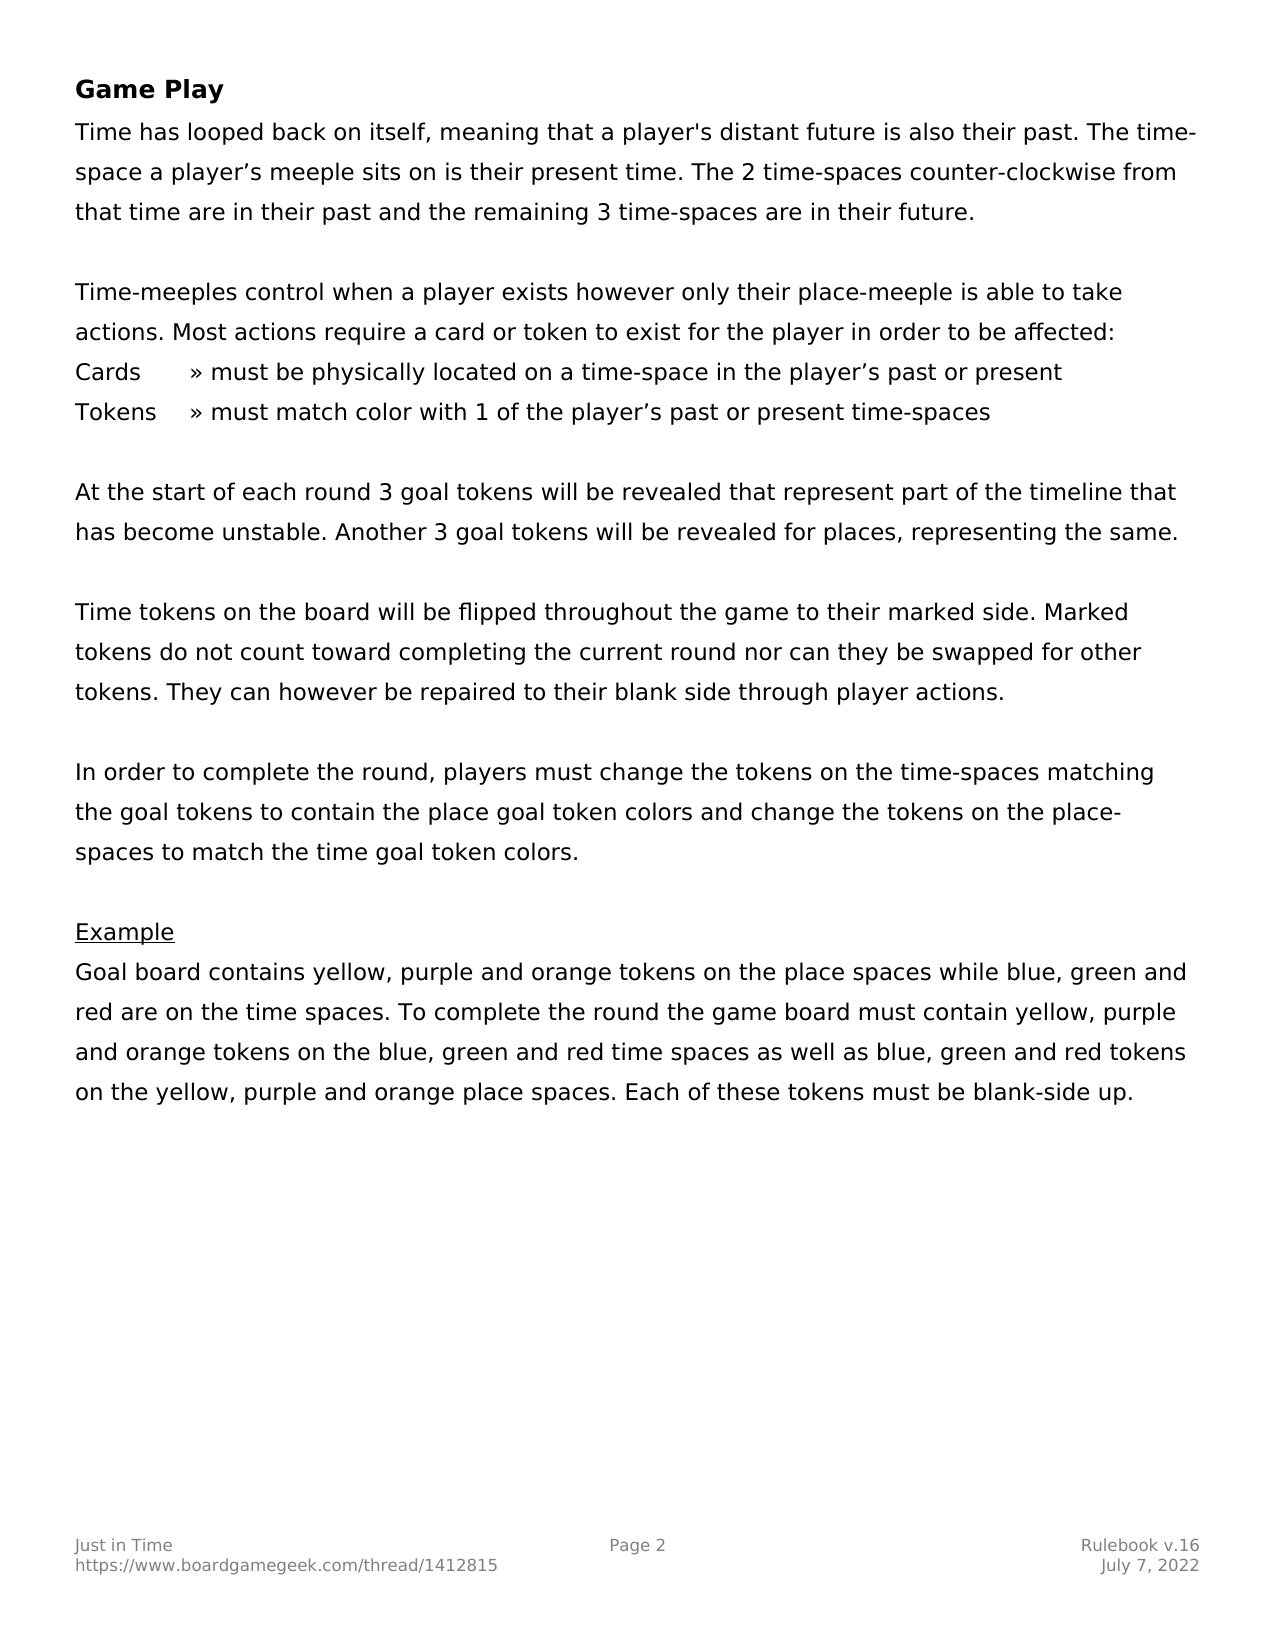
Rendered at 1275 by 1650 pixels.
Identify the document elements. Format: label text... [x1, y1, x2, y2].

text Tokens » must match color with 1 of the player’s past or present time-spaces [75, 399, 1200, 425]
text Time-meeples control when a player exists however only their place-meeple is able to take actions. Most actions require a card or token to exist for the player in order to be affected: [75, 279, 1200, 345]
text Game Play [75, 75, 1200, 104]
text At the start of each round 3 goal tokens will be revealed that represent part of the timeline that has become unstable. Another 3 goal tokens will be revealed for places, representing the same. [75, 479, 1200, 545]
text In order to complete the round, players must change the tokens on the time-spaces matching the goal tokens to contain the place goal token colors and change the tokens on the place-spaces to match the time goal token colors. [75, 759, 1200, 865]
text Example Goal board contains yellow, purple and orange tokens on the place spaces while blue, green and red are on the time spaces. To complete the round the game board must contain yellow, purple and orange tokens on the blue, green and red time spaces as well as blue, green and red tokens on the yellow, purple and orange place spaces. Each of these tokens must be blank-side up. [75, 919, 1200, 1105]
text Cards » must be physically located on a time-space in the player’s past or present [75, 359, 1200, 385]
text Time tokens on the board will be flipped throughout the game to their marked side. Marked tokens do not count toward completing the current round nor can they be swapped for other tokens. They can however be repaired to their blank side through player actions. [75, 599, 1200, 705]
text Time has looped back on itself, meaning that a player's distant future is also their past. The time-space a player’s meeple sits on is their present time. The 2 time-spaces counter-clockwise from that time are in their past and the remaining 3 time-spaces are in their future. [75, 119, 1200, 225]
